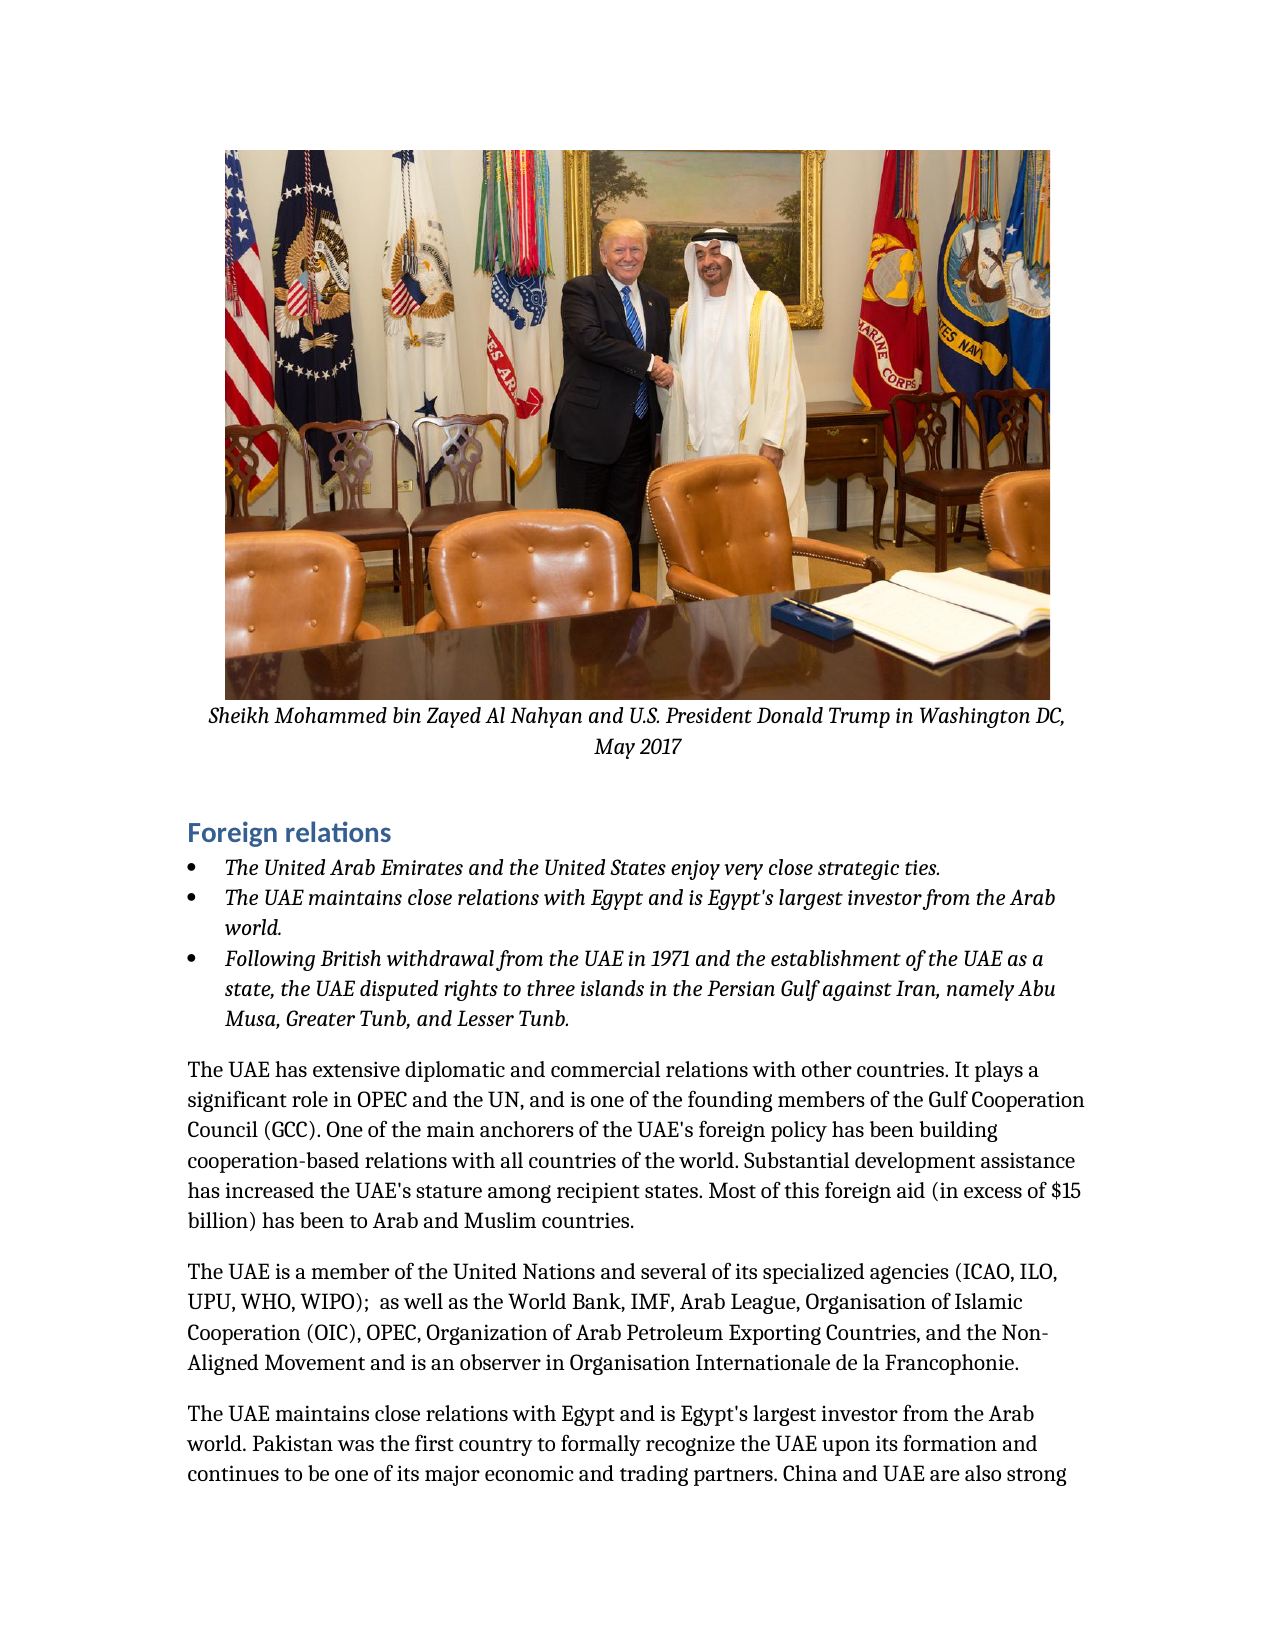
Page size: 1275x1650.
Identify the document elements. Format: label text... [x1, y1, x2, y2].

picture [225, 150, 1050, 700]
text The UAE has extensive diplomatic and commercial relations with other countries. It plays a significant role in OPEC and the UN, and is one of the founding members of the Gulf Cooperation Council (GCC). One of the main anchorers of the UAE's foreign policy has been building cooperation-based relations with all countries of the world. Substantial development assistance has increased the UAE's stature among recipient states. Most of this foreign aid (in excess of $15 billion) has been to Arab and Muslim countries. [187, 1057, 1087, 1234]
text Sheikh Mohammed bin Zayed Al Nahyan and U.S. President Donald Trump in Washington DC, May 2017 [187, 150, 1087, 760]
list The UAE maintains close relations with Egypt and is Egypt's largest investor from the Arab world. [187, 885, 1087, 941]
text The UAE is a member of the United Nations and several of its specialized agencies (ICAO, ILO, UPU, WHO, WIPO); as well as the World Bank, IMF, Arab League, Organisation of Islamic Cooperation (OIC), OPEC, Organization of Arab Petroleum Exporting Countries, and the Non-Aligned Movement and is an observer in Organisation Internationale de la Francophonie. [187, 1259, 1087, 1376]
subtitle Foreign relations [187, 814, 1087, 849]
text The UAE maintains close relations with Egypt and is Egypt's largest investor from the Arab world. Pakistan was the first country to formally recognize the UAE upon its formation and continues to be one of its major economic and trading partners. China and UAE are also strong [187, 1401, 1087, 1487]
list Following British withdrawal from the UAE in 1971 and the establishment of the UAE as a state, the UAE disputed rights to three islands in the Persian Gulf against Iran, namely Abu Musa, Greater Tunb, and Lesser Tunb. [187, 945, 1087, 1032]
list The United Arab Emirates and the United States enjoy very close strategic ties. [187, 855, 1087, 881]
